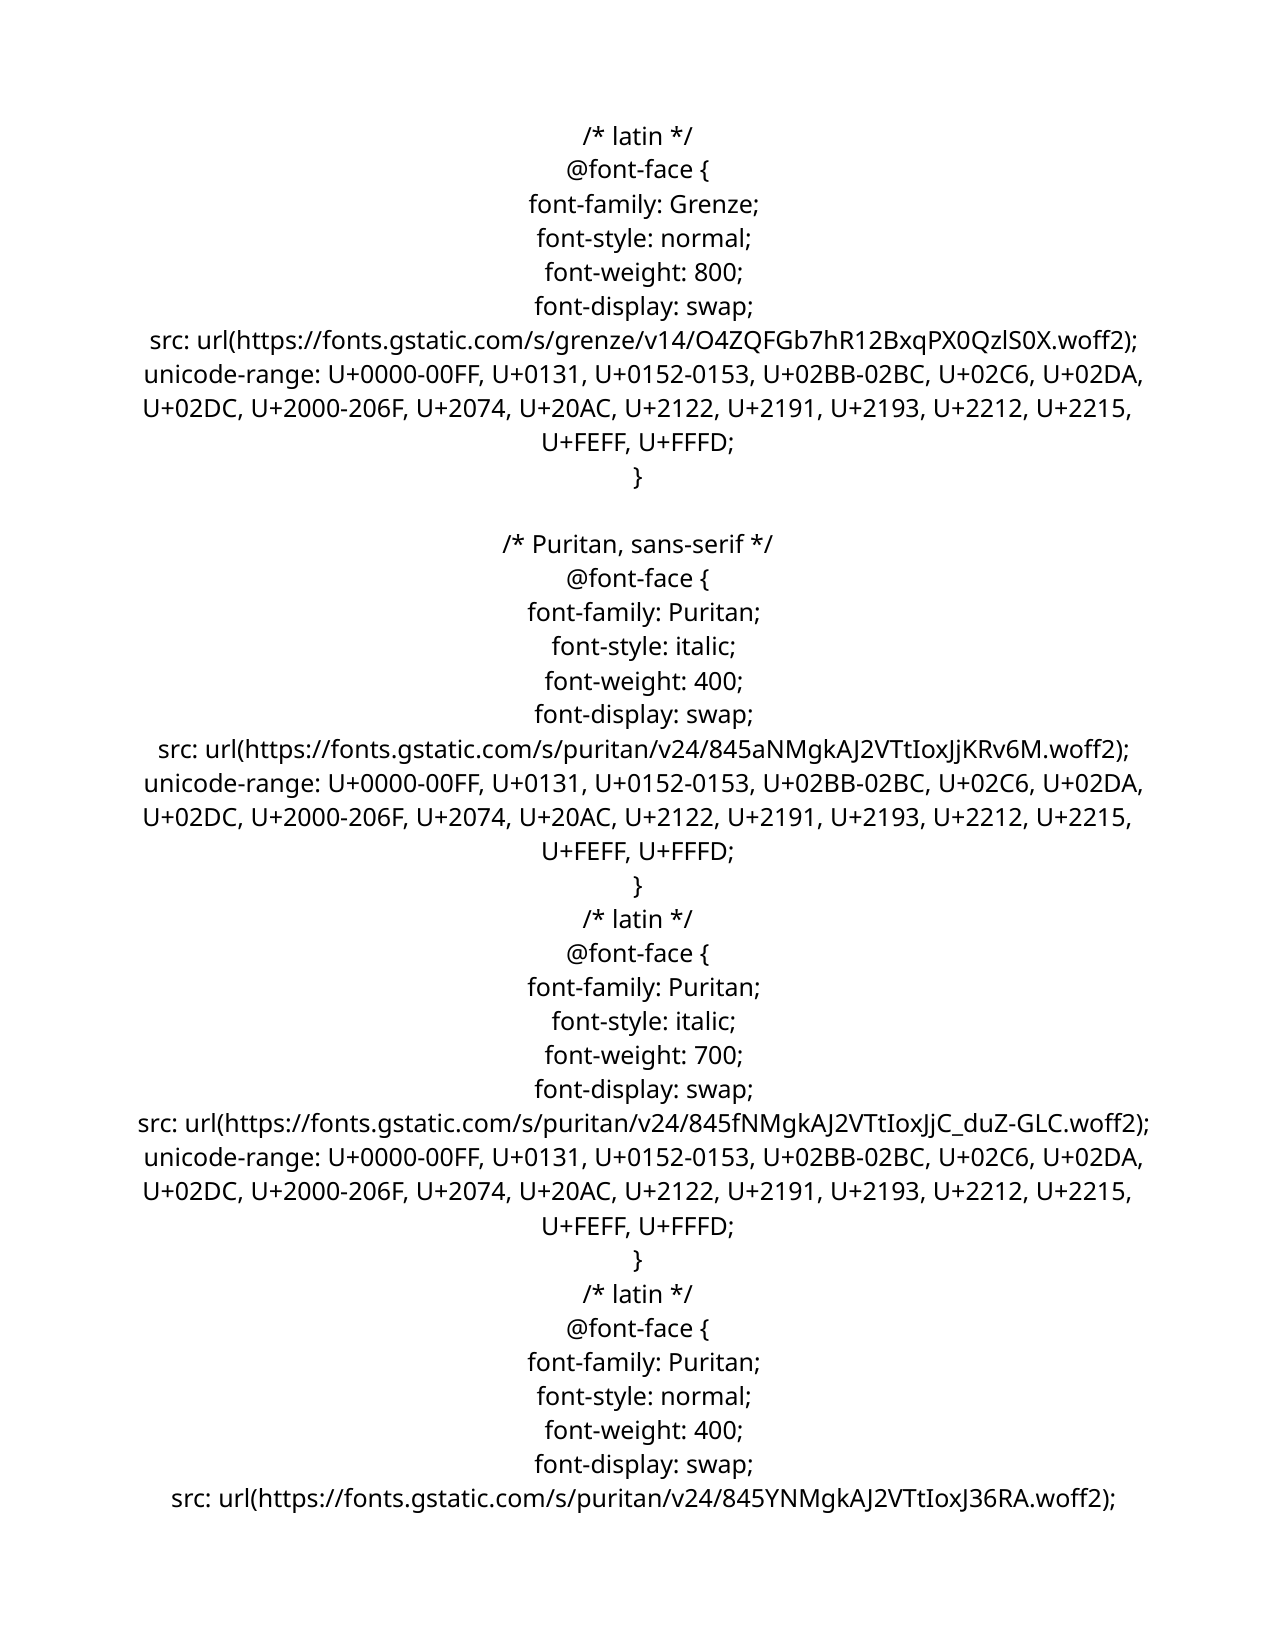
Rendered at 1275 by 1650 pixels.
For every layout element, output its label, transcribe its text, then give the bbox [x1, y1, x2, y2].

text font-weight: 800; [118, 254, 1157, 288]
text src: url(https://fonts.gstatic.com/s/puritan/v24/845YNMgkAJ2VTtIoxJ36RA.woff2); [118, 1481, 1157, 1515]
text src: url(https://fonts.gstatic.com/s/puritan/v24/845fNMgkAJ2VTtIoxJjC_duZ-GLC.woff2); [118, 1106, 1157, 1140]
text font-display: swap; [118, 1072, 1157, 1106]
text font-display: swap; [118, 697, 1157, 731]
text src: url(https://fonts.gstatic.com/s/grenze/v14/O4ZQFGb7hR12BxqPX0QzlS0X.woff2); [118, 322, 1157, 357]
text font-family: Puritan; [118, 1344, 1157, 1378]
text font-weight: 400; [118, 1412, 1157, 1447]
text /* Puritan, sans-serif */ [118, 527, 1157, 561]
text font-style: normal; [118, 220, 1157, 254]
text font-style: normal; [118, 1378, 1157, 1412]
text font-family: Grenze; [118, 186, 1157, 220]
text font-family: Puritan; [118, 970, 1157, 1004]
text font-style: italic; [118, 1004, 1157, 1038]
text font-style: italic; [118, 629, 1157, 663]
text @font-face { [118, 1310, 1157, 1344]
text } [118, 459, 1157, 493]
text } [118, 867, 1157, 902]
text /* latin */ [118, 118, 1157, 152]
text /* latin */ [118, 1276, 1157, 1310]
text unicode-range: U+0000-00FF, U+0131, U+0152-0153, U+02BB-02BC, U+02C6, U+02DA, U+02DC, U+2000-206F, U+2074, U+20AC, U+2122, U+2191, U+2193, U+2212, U+2215, U+FEFF, U+FFFD; [118, 357, 1157, 459]
text @font-face { [118, 152, 1157, 186]
text unicode-range: U+0000-00FF, U+0131, U+0152-0153, U+02BB-02BC, U+02C6, U+02DA, U+02DC, U+2000-206F, U+2074, U+20AC, U+2122, U+2191, U+2193, U+2212, U+2215, U+FEFF, U+FFFD; [118, 1140, 1157, 1242]
text font-display: swap; [118, 1447, 1157, 1481]
text src: url(https://fonts.gstatic.com/s/puritan/v24/845aNMgkAJ2VTtIoxJjKRv6M.woff2); [118, 731, 1157, 765]
text font-weight: 700; [118, 1038, 1157, 1072]
text font-weight: 400; [118, 663, 1157, 697]
text unicode-range: U+0000-00FF, U+0131, U+0152-0153, U+02BB-02BC, U+02C6, U+02DA, U+02DC, U+2000-206F, U+2074, U+20AC, U+2122, U+2191, U+2193, U+2212, U+2215, U+FEFF, U+FFFD; [118, 765, 1157, 867]
text } [118, 1242, 1157, 1276]
text font-display: swap; [118, 288, 1157, 322]
text font-family: Puritan; [118, 595, 1157, 629]
text @font-face { [118, 936, 1157, 970]
text @font-face { [118, 561, 1157, 595]
text /* latin */ [118, 902, 1157, 936]
